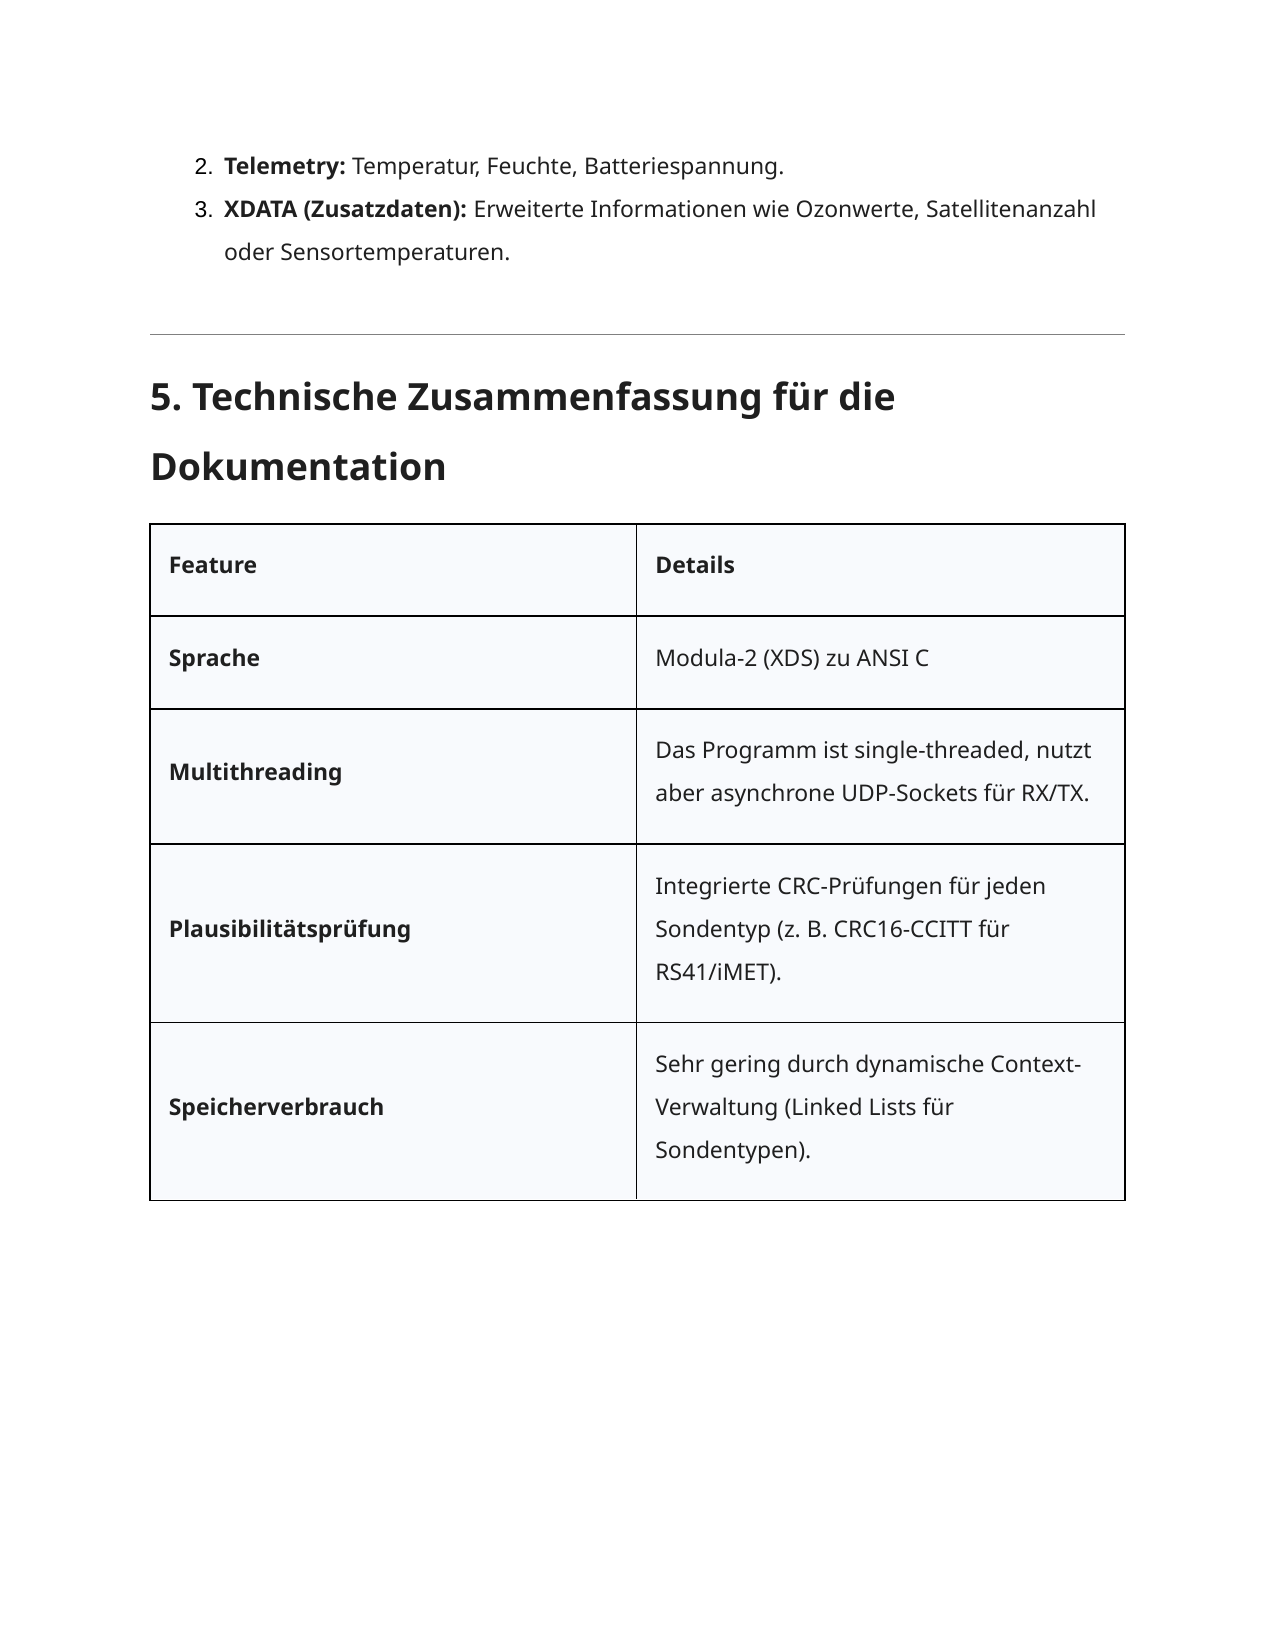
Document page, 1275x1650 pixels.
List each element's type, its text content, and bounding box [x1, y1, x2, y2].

list XDATA (Zusatzdaten): Erweiterte Informationen wie Ozonwerte, Satellitenanzahl oder Sensortemperaturen. [194, 193, 1125, 267]
table_cell Sprache [151, 617, 636, 708]
table_cell Integrierte CRC-Prüfungen für jeden Sondentyp (z. B. CRC16-CCITT für RS41/iMET). [637, 845, 1124, 1021]
subtitle 5. Technische Zusammenfassung für die Dokumentation [150, 371, 1125, 492]
list Telemetry: Temperatur, Feuchte, Batteriespannung. [194, 150, 1125, 181]
table_header Feature [151, 525, 636, 615]
table_cell Sehr gering durch dynamische Context-Verwaltung (Linked Lists für Sondentypen). [637, 1023, 1124, 1199]
table_cell Das Programm ist single-threaded, nutzt aber asynchrone UDP-Sockets für RX/TX. [637, 710, 1124, 843]
table_cell Multithreading [151, 710, 636, 843]
table_cell Plausibilitätsprüfung [151, 845, 636, 1021]
table_cell Speicherverbrauch [151, 1023, 636, 1199]
table_header Details [637, 525, 1124, 615]
table_cell Modula-2 (XDS) zu ANSI C [637, 617, 1124, 708]
